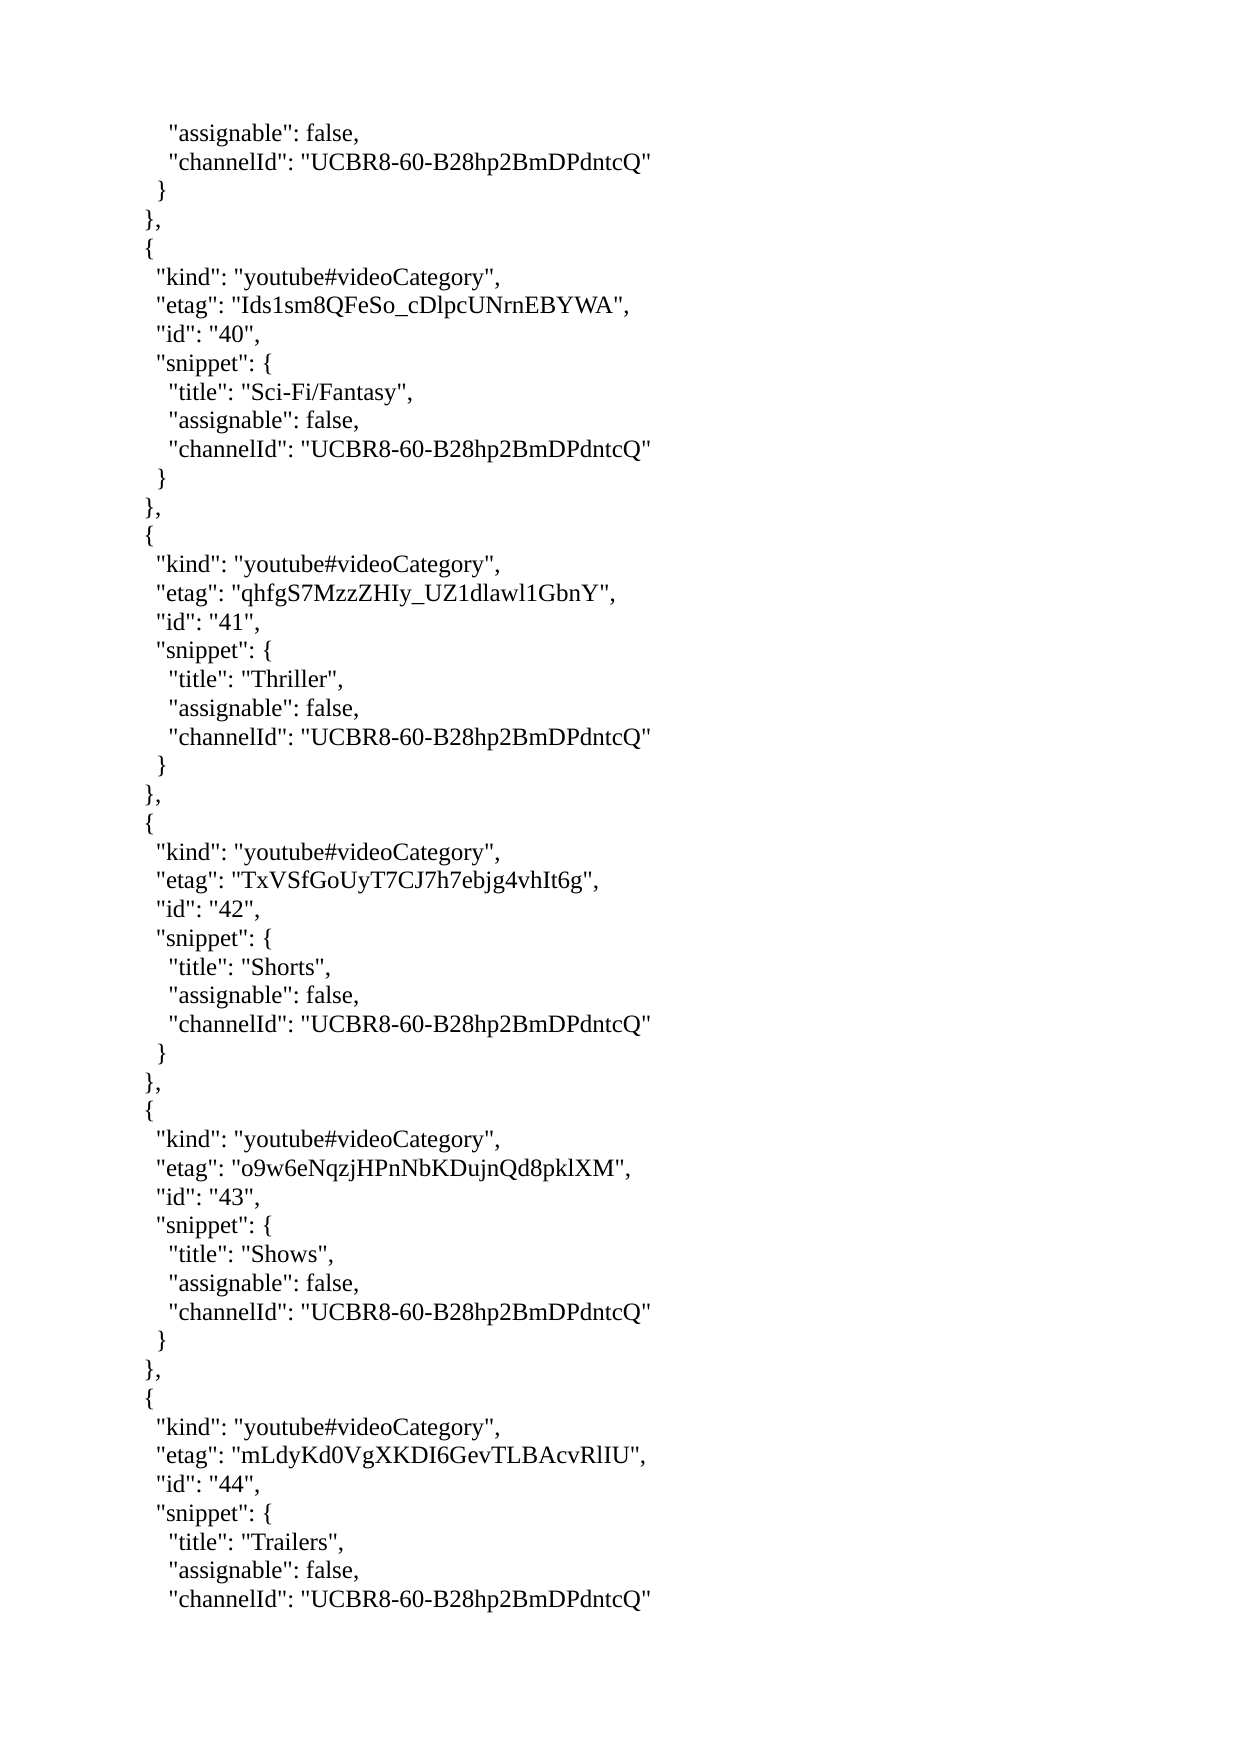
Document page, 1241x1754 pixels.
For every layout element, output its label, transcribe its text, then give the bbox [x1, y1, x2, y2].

text }, [118, 204, 1122, 233]
text "snippet": { [118, 1211, 1122, 1239]
text "kind": "youtube#videoCategory", [118, 1412, 1122, 1441]
text }, [118, 492, 1122, 521]
text "channelId": "UCBR8-60-B28hp2BmDPdntcQ" [118, 722, 1122, 751]
text "channelId": "UCBR8-60-B28hp2BmDPdntcQ" [118, 147, 1122, 176]
text "id": "44", [118, 1469, 1122, 1498]
text "title": "Shorts", [118, 952, 1122, 981]
text { [118, 808, 1122, 837]
text { [118, 1096, 1122, 1124]
text "channelId": "UCBR8-60-B28hp2BmDPdntcQ" [118, 1297, 1122, 1326]
text } [118, 751, 1122, 779]
text "snippet": { [118, 923, 1122, 952]
text } [118, 1326, 1122, 1354]
text "assignable": false, [118, 693, 1122, 722]
text "channelId": "UCBR8-60-B28hp2BmDPdntcQ" [118, 1009, 1122, 1038]
text "etag": "TxVSfGoUyT7CJ7h7ebjg4vhIt6g", [118, 866, 1122, 894]
text "assignable": false, [118, 1556, 1122, 1584]
text "assignable": false, [118, 406, 1122, 434]
text "assignable": false, [118, 981, 1122, 1009]
text "assignable": false, [118, 1268, 1122, 1297]
text }, [118, 1354, 1122, 1383]
text "title": "Trailers", [118, 1527, 1122, 1556]
text "title": "Shows", [118, 1239, 1122, 1268]
text "kind": "youtube#videoCategory", [118, 1124, 1122, 1153]
text { [118, 521, 1122, 549]
text "id": "40", [118, 319, 1122, 348]
text "kind": "youtube#videoCategory", [118, 549, 1122, 578]
text { [118, 233, 1122, 262]
text "id": "42", [118, 894, 1122, 923]
text "etag": "o9w6eNqzjHPnNbKDujnQd8pklXM", [118, 1153, 1122, 1182]
text "id": "43", [118, 1182, 1122, 1211]
text "kind": "youtube#videoCategory", [118, 262, 1122, 291]
text }, [118, 779, 1122, 808]
text "snippet": { [118, 1498, 1122, 1527]
text }, [118, 1067, 1122, 1096]
text "etag": "mLdyKd0VgXKDI6GevTLBAcvRlIU", [118, 1441, 1122, 1469]
text "snippet": { [118, 636, 1122, 664]
text "id": "41", [118, 607, 1122, 636]
text "assignable": false, [118, 118, 1122, 147]
text } [118, 176, 1122, 204]
text } [118, 463, 1122, 492]
text "channelId": "UCBR8-60-B28hp2BmDPdntcQ" [118, 434, 1122, 463]
text "etag": "Ids1sm8QFeSo_cDlpcUNrnEBYWA", [118, 291, 1122, 319]
text { [118, 1383, 1122, 1412]
text "etag": "qhfgS7MzzZHIy_UZ1dlawl1GbnY", [118, 578, 1122, 607]
text "kind": "youtube#videoCategory", [118, 837, 1122, 866]
text } [118, 1038, 1122, 1067]
text "snippet": { [118, 348, 1122, 377]
text "title": "Sci-Fi/Fantasy", [118, 377, 1122, 406]
text "title": "Thriller", [118, 664, 1122, 693]
text "channelId": "UCBR8-60-B28hp2BmDPdntcQ" [118, 1584, 1122, 1613]
